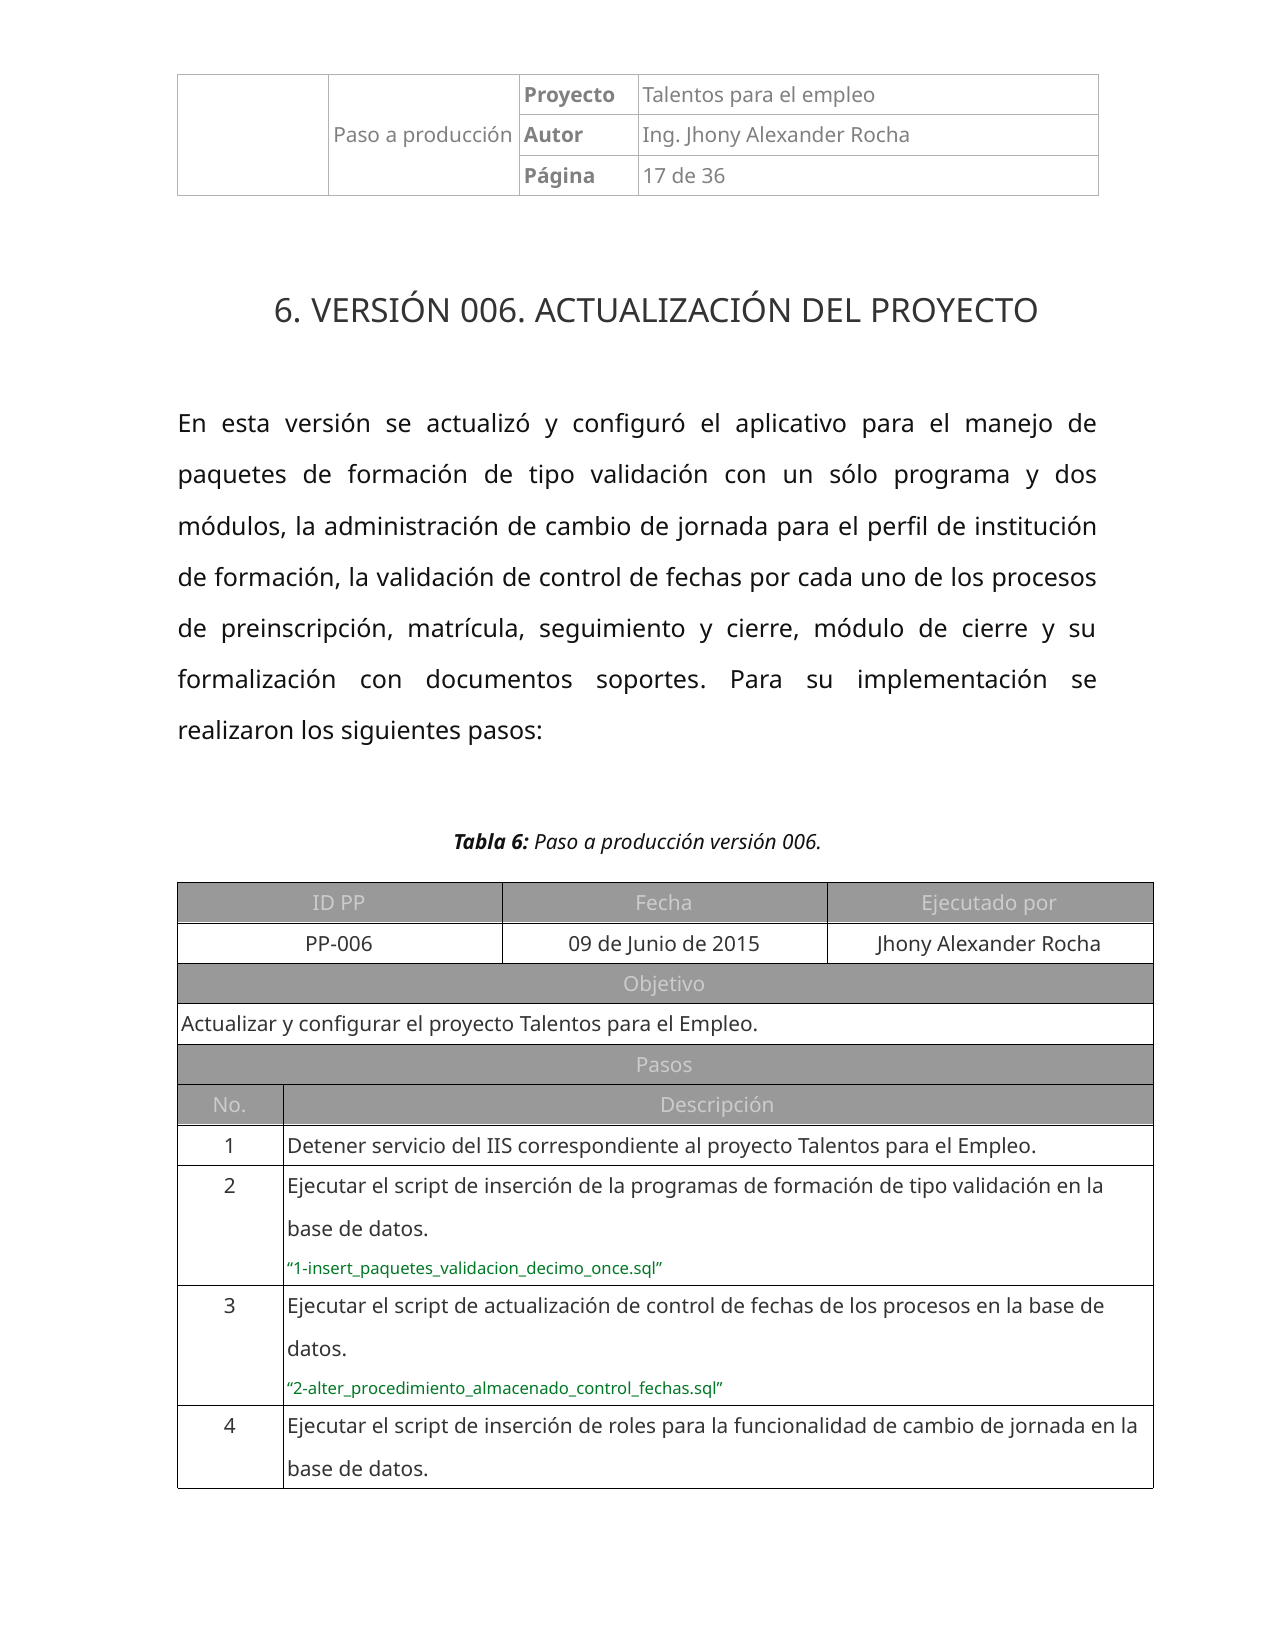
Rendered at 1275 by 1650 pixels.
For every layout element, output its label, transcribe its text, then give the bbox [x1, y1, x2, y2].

table_cell 3 [178, 1286, 283, 1405]
table_cell Ejecutar el script de actualización de control de fechas de los procesos en la base de datos. “2-alter_procedimiento_almacenado_control_fechas.sql” [284, 1286, 1153, 1405]
table_header ID PP [178, 883, 502, 922]
table_cell Descripción [284, 1085, 1153, 1124]
table_cell Jhony Alexander Rocha [828, 924, 1153, 963]
table_cell Ejecutar el script de inserción de la programas de formación de tipo validación en la base de datos. “1-insert_paquetes_validacion_decimo_once.sql” [284, 1166, 1153, 1285]
table_cell Pasos [178, 1045, 1153, 1084]
table_cell 09 de Junio de 2015 [503, 924, 827, 963]
table_cell 4 [178, 1406, 283, 1488]
table_header Fecha [503, 883, 827, 922]
table_cell Detener servicio del IIS correspondiente al proyecto Talentos para el Empleo. [284, 1126, 1153, 1165]
table_cell Objetivo [178, 964, 1153, 1003]
table_cell 2 [178, 1166, 283, 1285]
table_cell Actualizar y configurar el proyecto Talentos para el Empleo. [178, 1004, 1153, 1044]
text En esta versión se actualizó y configuró el aplicativo para el manejo de paquetes de formación de tipo validación con un sólo programa y dos módulos, la administración de cambio de jornada para el perfil de institución de formación, la validación de control de fechas por cada uno de los procesos de preinscripción, matrícula, seguimiento y cierre, módulo de cierre y su formalización con documentos soportes. Para su implementación se realizaron los siguientes pasos: [177, 406, 1098, 746]
table_cell PP-006 [178, 924, 502, 963]
text Tabla 6: Paso a producción versión 006. [177, 827, 1098, 855]
subtitle Versión 006. Actualización del Proyecto [215, 287, 1098, 332]
table_cell Ejecutar el script de inserción de roles para la funcionalidad de cambio de jornada en la base de datos. [284, 1406, 1153, 1488]
table_cell No. [178, 1085, 283, 1124]
table_cell 1 [178, 1126, 283, 1165]
table_header Ejecutado por [828, 883, 1153, 922]
